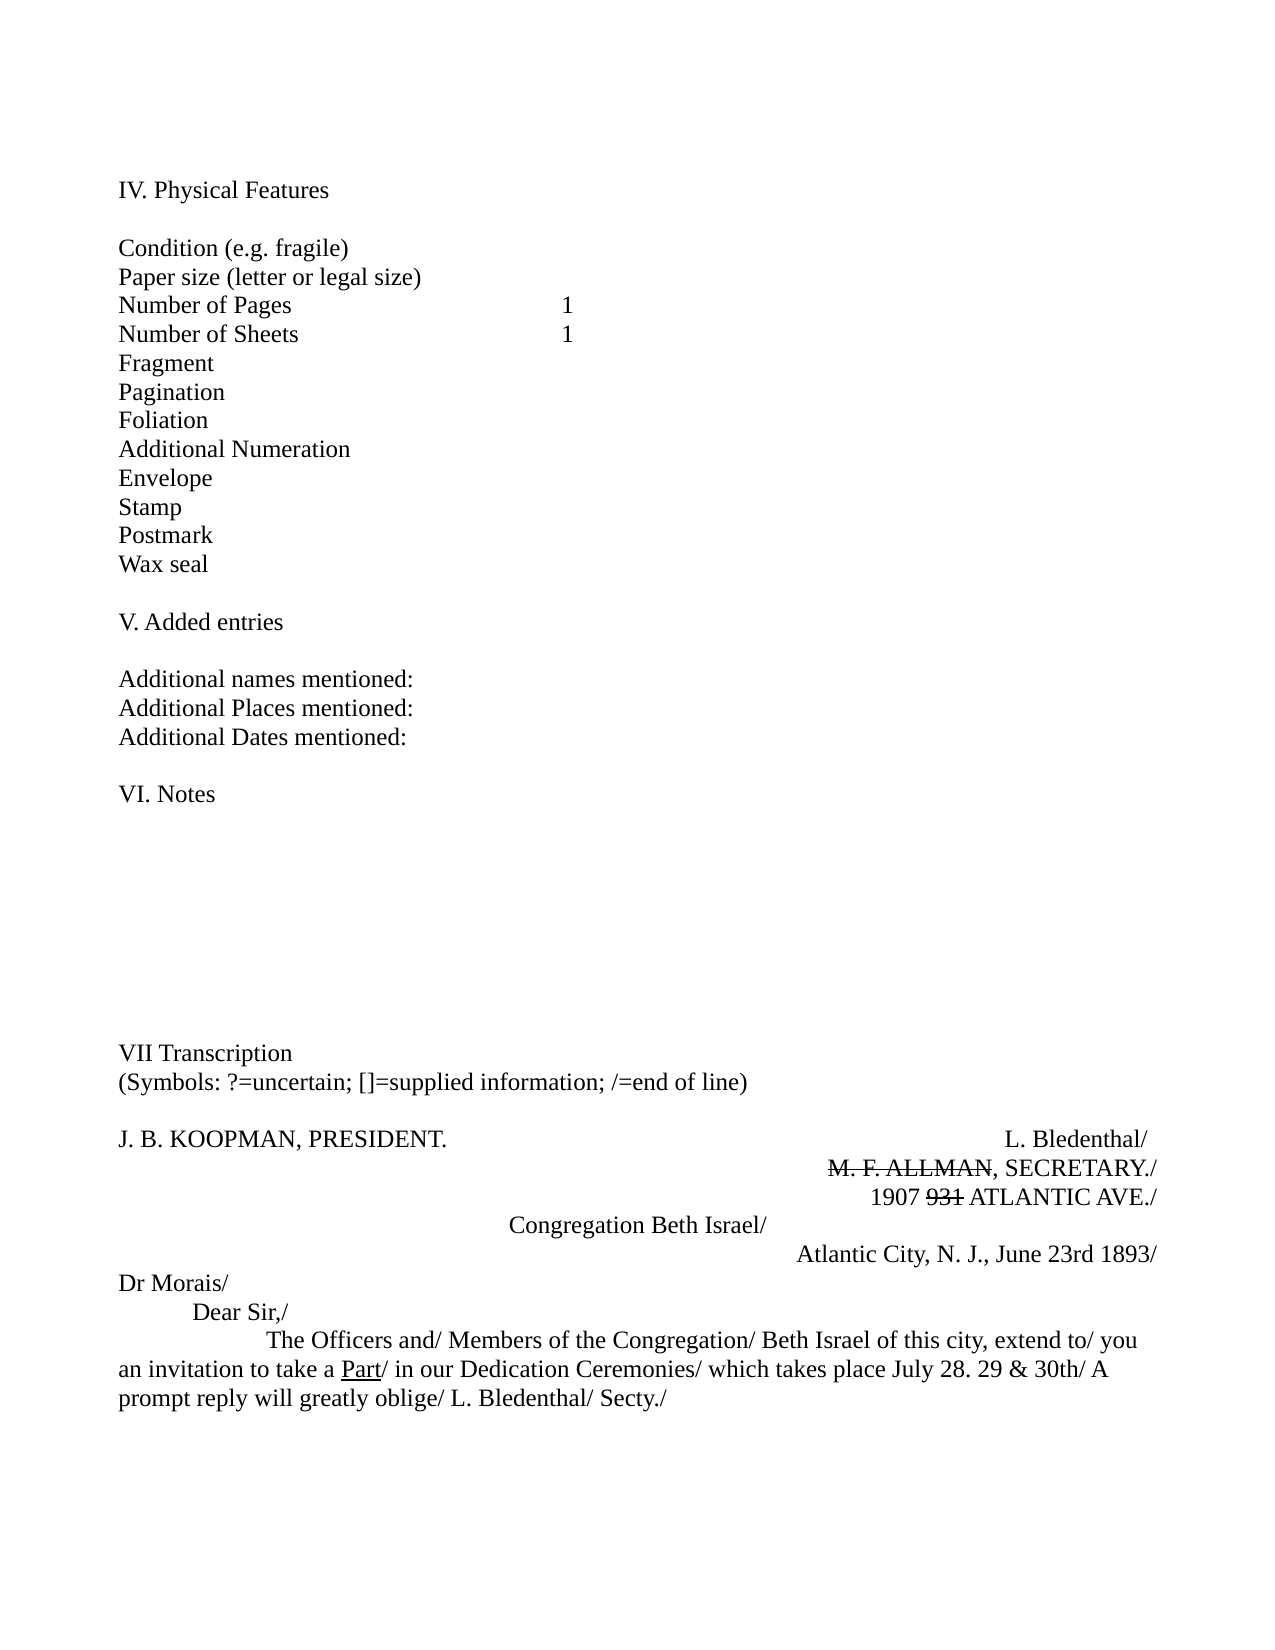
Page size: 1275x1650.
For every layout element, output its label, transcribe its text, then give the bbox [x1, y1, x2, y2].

text 1907 931 ATLANTIC AVE./ [118, 1182, 1157, 1211]
text Condition (e.g. fragile) [118, 233, 1157, 262]
text Stamp [118, 492, 1157, 521]
text Wax seal [118, 549, 1157, 578]
text Number of Sheets 1 [118, 319, 1157, 348]
text Postma rk [118, 521, 1157, 549]
text Paper size (letter or legal size) [118, 262, 1157, 291]
text Congregation Beth Israel/ [118, 1211, 1157, 1239]
text Pagination [118, 377, 1157, 406]
text Foliation [118, 406, 1157, 434]
text Dear Sir,/ [118, 1297, 1157, 1326]
text The Officers and/ Members of the Congregation/ Beth Israel of this city, extend to/ you an invitation to take a Part/ in our Dedication Ceremonies/ which takes place July 28. 29 & 30th/ A prompt reply will greatly oblige/ L. Bledenthal/ Secty./ [118, 1326, 1157, 1412]
text Dr Morais/ [118, 1268, 1157, 1297]
text Number of Pages 1 [118, 291, 1157, 319]
text Additional Places mentioned: [118, 693, 1157, 722]
text IV. Physical Features [118, 176, 1157, 204]
text J. B. KOOPMAN, PRESIDENT. L. Bledenthal/ [118, 1124, 1157, 1153]
text V. Added entries [118, 607, 1157, 636]
text VI. Notes [118, 779, 1157, 808]
text Additional Dates mentioned: [118, 722, 1157, 751]
text Fragment [118, 348, 1157, 377]
text Atlantic City, N. J., June 23rd 1893/ [118, 1239, 1157, 1268]
text (Symbols: ?=uncertain; []=supplied information; /=end of line) [118, 1067, 1157, 1096]
text Additional names mentioned: [118, 664, 1157, 693]
text VII Transcription [118, 1038, 1157, 1067]
text M. F. ALLMAN, SECRETARY./ [118, 1153, 1157, 1182]
text Envelope [118, 463, 1157, 492]
text Additional Numeration [118, 434, 1157, 463]
